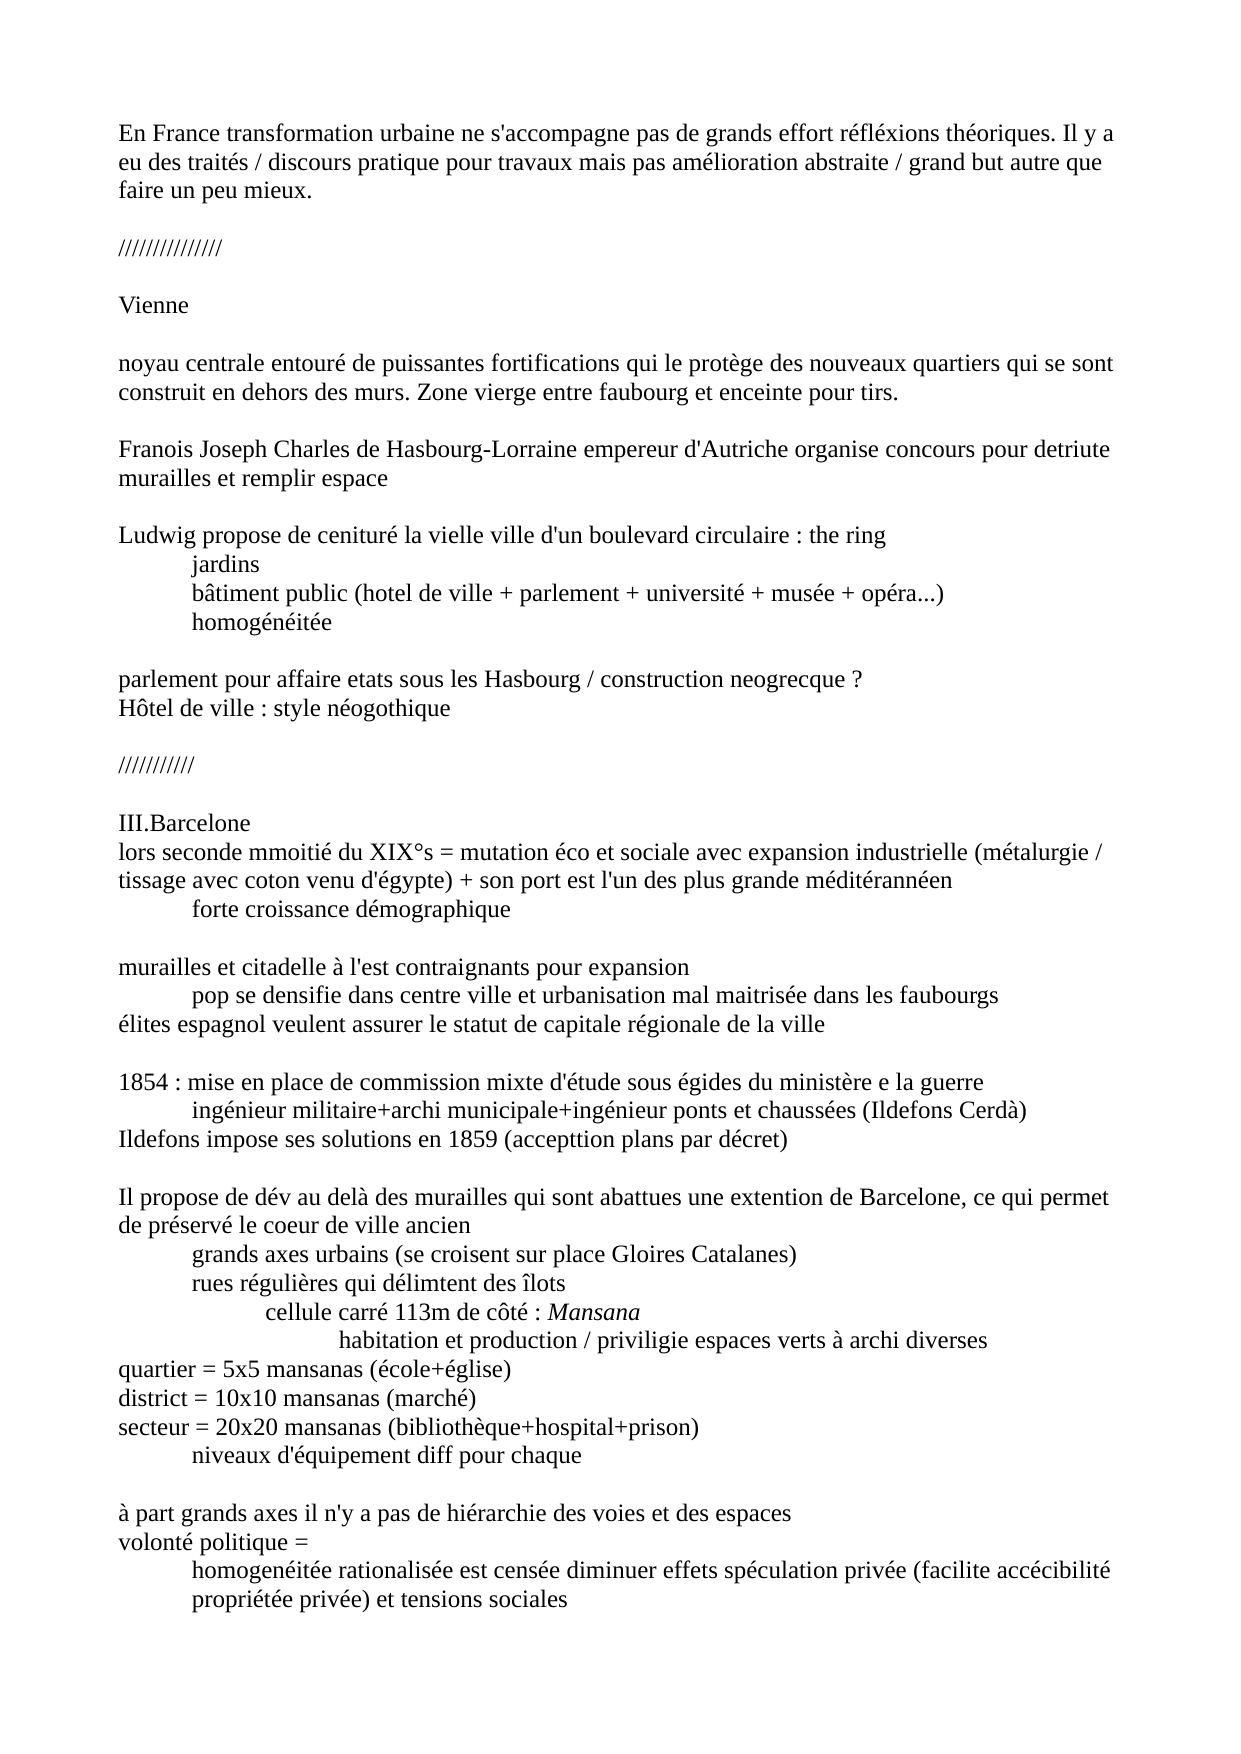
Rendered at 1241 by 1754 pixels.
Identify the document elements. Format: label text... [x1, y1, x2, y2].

text Hôtel de ville : style néogothique [118, 693, 1122, 722]
text En France transformation urbaine ne s'accompagne pas de grands effort réfléxions théoriques. Il y a eu des traités / discours pratique pour travaux mais pas amélioration abstraite / grand but autre que faire un peu mieux. [118, 118, 1122, 204]
text quartier = 5x5 mansanas (école+église) [118, 1354, 1122, 1383]
text homogénéitée [118, 607, 1122, 636]
text district = 10x10 mansanas (marché) [118, 1383, 1122, 1412]
text grands axes urbains (se croisent sur place Gloires Catalanes) [118, 1239, 1122, 1268]
text bâtiment public (hotel de ville + parlement + université + musée + opéra...) [118, 578, 1122, 607]
text pop se densifie dans centre ville et urbanisation mal maitrisée dans les faubourgs [118, 981, 1122, 1009]
text niveaux d'équipement diff pour chaque [118, 1441, 1122, 1469]
text cellule carré 113m de côté : Mansana [118, 1297, 1122, 1326]
text à part grands axes il n'y a pas de hiérarchie des voies et des espaces [118, 1498, 1122, 1527]
text Franois Joseph Charles de Hasbourg-Lorraine empereur d'Autriche organise concours pour detriute murailles et remplir espace [118, 434, 1122, 492]
text homogenéitée rationalisée est censée diminuer effets spéculation privée (facilite accécibilité propriétée privée) et tensions sociales [192, 1556, 1122, 1613]
text lors seconde mmoitié du XIX°s = mutation éco et sociale avec expansion industrielle (métalurgie / tissage avec coton venu d'égypte) + son port est l'un des plus grande méditérannéen [118, 837, 1122, 894]
text élites espagnol veulent assurer le statut de capitale régionale de la ville [118, 1009, 1122, 1038]
text forte croissance démographique [118, 894, 1122, 923]
text noyau centrale entouré de puissantes fortifications qui le protège des nouveaux quartiers qui se sont construit en dehors des murs. Zone vierge entre faubourg et enceinte pour tirs. [118, 348, 1122, 406]
text Ludwig propose de cenituré la vielle ville d'un boulevard circulaire : the ring [118, 521, 1122, 549]
text /////////// [118, 751, 1122, 779]
text Vienne [118, 291, 1122, 319]
text ingénieur militaire+archi municipale+ingénieur ponts et chaussées (Ildefons Cerdà) [118, 1096, 1122, 1124]
text volonté politique = [118, 1527, 1122, 1556]
text Ildefons impose ses solutions en 1859 (accepttion plans par décret) [118, 1124, 1122, 1153]
text Il propose de dév au delà des murailles qui sont abattues une extention de Barcelone, ce qui permet de préservé le coeur de ville ancien [118, 1182, 1122, 1239]
text murailles et citadelle à l'est contraignants pour expansion [118, 952, 1122, 981]
text rues régulières qui délimtent des îlots [118, 1268, 1122, 1297]
text jardins [118, 549, 1122, 578]
text parlement pour affaire etats sous les Hasbourg / construction neogrecque ? [118, 664, 1122, 693]
text habitation et production / priviligie espaces verts à archi diverses [118, 1326, 1122, 1354]
text 1854 : mise en place de commission mixte d'étude sous égides du ministère e la guerre [118, 1067, 1122, 1096]
text III.Barcelone [118, 808, 1122, 837]
text /////////////// [118, 233, 1122, 262]
text secteur = 20x20 mansanas (bibliothèque+hospital+prison) [118, 1412, 1122, 1441]
